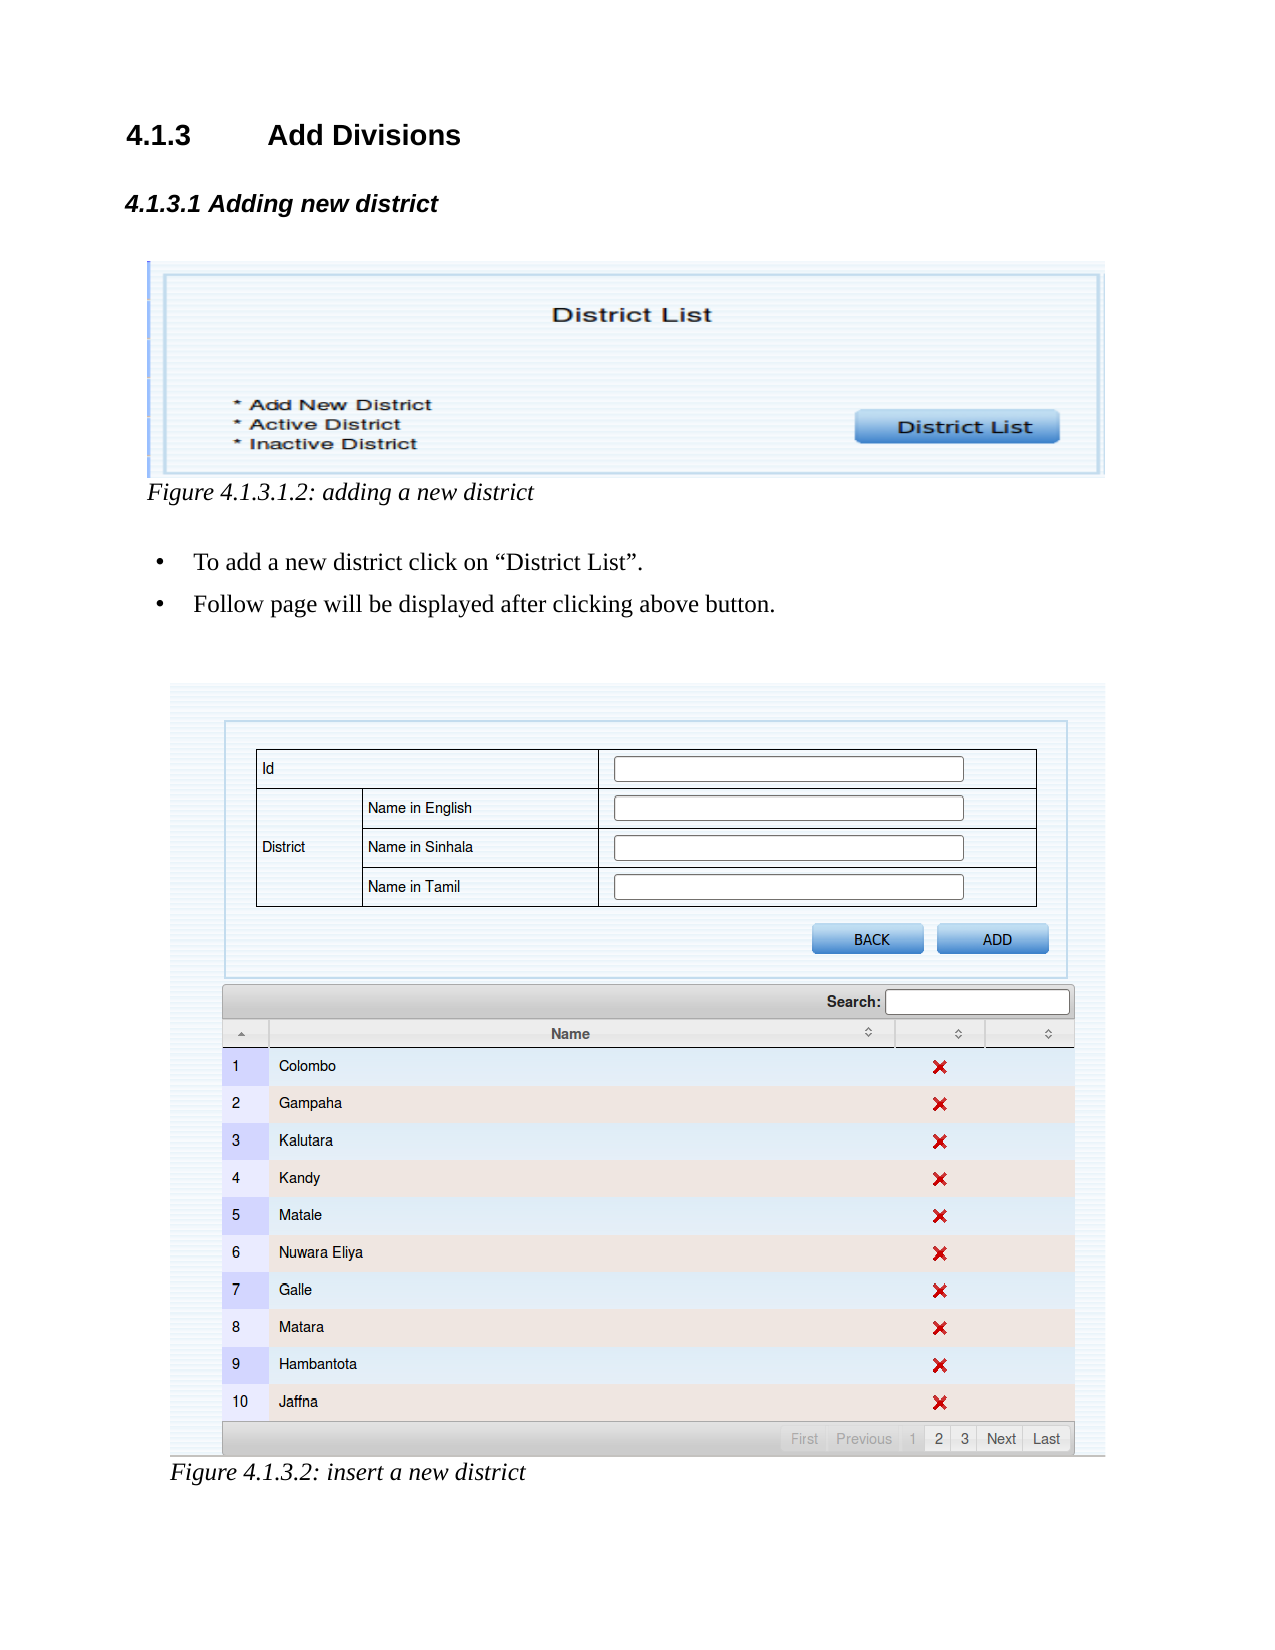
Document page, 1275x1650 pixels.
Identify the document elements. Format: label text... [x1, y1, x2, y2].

list To add a new district click on “District List”. [156, 547, 1157, 576]
list Follow page will be displayed after clicking above button. [156, 589, 1157, 617]
picture [170, 683, 1106, 1457]
subtitle Add Divisions [118, 118, 1157, 152]
text Figure 4.1.3.1.2: adding a new district [147, 478, 1105, 506]
text Figure 4.1.3.2: insert a new district [170, 1457, 1105, 1486]
picture [147, 261, 1105, 478]
subtitle Adding new district [118, 189, 1157, 218]
